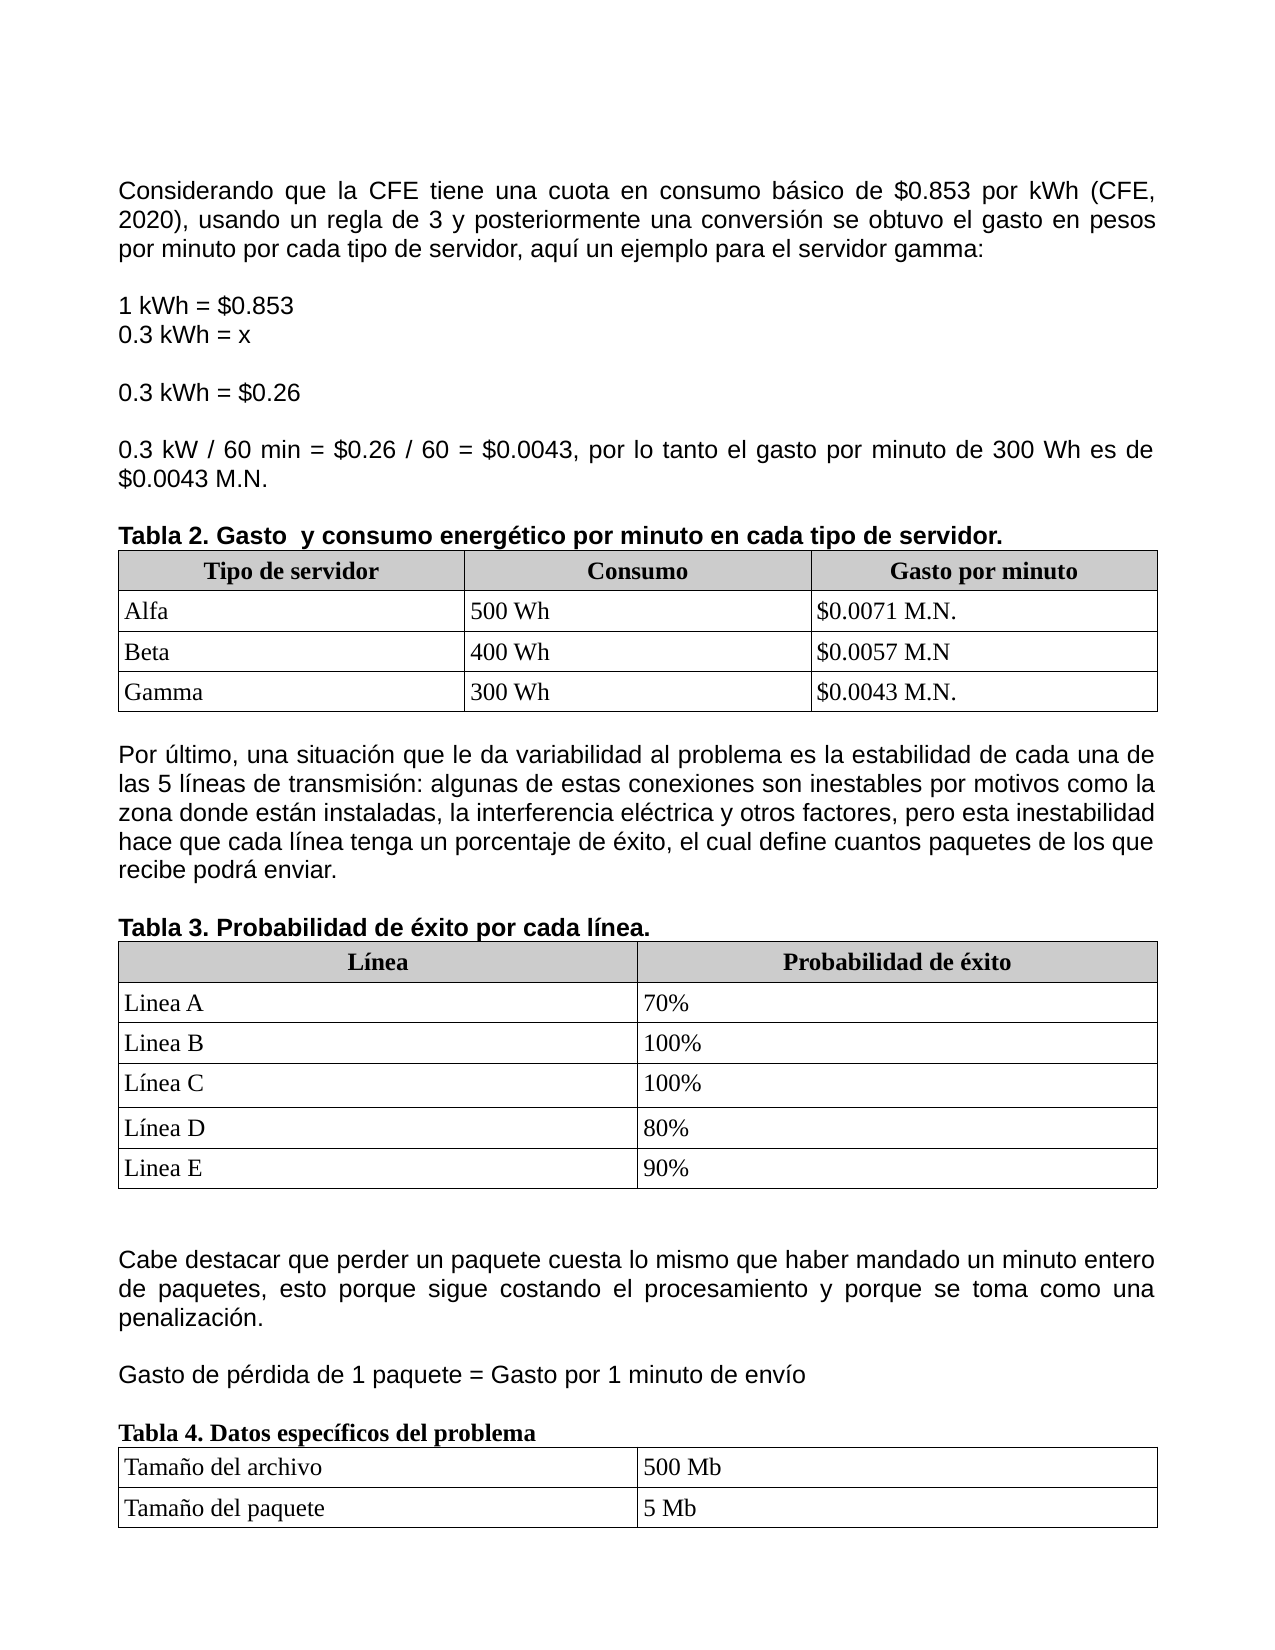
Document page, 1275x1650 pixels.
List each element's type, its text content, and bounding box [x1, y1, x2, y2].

table_cell Beta [119, 632, 464, 671]
text 0.3 kWh = $0.26 [118, 378, 1157, 406]
table_header Consumo [465, 551, 811, 590]
table_header 500 Mb [638, 1448, 1157, 1487]
text Tabla 2. Gasto y consumo energético por minuto en cada tipo de servidor. [118, 521, 1157, 550]
table_cell $0.0043 M.N. [812, 672, 1157, 711]
table_cell 100% [638, 1023, 1157, 1062]
table_cell 100% [638, 1064, 1157, 1107]
table_cell Línea D [119, 1108, 637, 1147]
table_header Tamaño del archivo [119, 1448, 637, 1487]
table_header Tipo de servidor [119, 551, 464, 590]
text Tabla 4. Datos específicos del problema [118, 1418, 1157, 1447]
table_cell Linea E [119, 1149, 637, 1188]
table_cell Alfa [119, 591, 464, 631]
table_header Línea [119, 942, 637, 982]
table_cell 5 Mb [638, 1488, 1157, 1527]
text Gasto de pérdida de 1 paquete = Gasto por 1 minuto de envío [118, 1360, 1157, 1389]
table_cell 70% [638, 983, 1157, 1022]
table_cell 90% [638, 1149, 1157, 1188]
table_cell Gamma [119, 672, 464, 711]
text Considerando que la CFE tiene una cuota en consumo básico de $0.853 por kWh (CFE, 2020), usando un regla de 3 y posteriormente una conversión se obtuvo el gasto en pesos por minuto por cada tipo de servidor, aquí un ejemplo para el servidor gamma: [118, 176, 1157, 263]
text 0.3 kWh = x [118, 320, 1157, 349]
table_cell 80% [638, 1108, 1157, 1147]
table_cell $0.0071 M.N. [812, 591, 1157, 631]
table_cell 400 Wh [465, 632, 811, 671]
table_cell 500 Wh [465, 591, 811, 631]
table_cell Linea B [119, 1023, 637, 1062]
table_cell $0.0057 M.N [812, 632, 1157, 671]
table_header Gasto por minuto [812, 551, 1157, 590]
text Tabla 3. Probabilidad de éxito por cada línea. [118, 913, 1157, 941]
text 1 kWh = $0.853 [118, 291, 1157, 320]
table_cell Linea A [119, 983, 637, 1022]
table_cell Tamaño del paquete [119, 1488, 637, 1527]
table_cell Línea C [119, 1064, 637, 1107]
table_cell 300 Wh [465, 672, 811, 711]
text Cabe destacar que perder un paquete cuesta lo mismo que haber mandado un minuto entero de paquetes, esto porque sigue costando el procesamiento y porque se toma como una penalización. [118, 1245, 1157, 1332]
table_header Probabilidad de éxito [638, 942, 1157, 982]
text 0.3 kW / 60 min = $0.26 / 60 = $0.0043, por lo tanto el gasto por minuto de 300 Wh es de $0.0043 M.N. [118, 435, 1157, 493]
text Por último, una situación que le da variabilidad al problema es la estabilidad de cada una de las 5 líneas de transmisión: algunas de estas conexiones son inestables por motivos como la zona donde están instaladas, la interferencia eléctrica y otros factores, pero esta inestabilidad hace que cada línea tenga un porcentaje de éxito, el cual define cuantos paquetes de los que recibe podrá enviar. [118, 740, 1157, 884]
